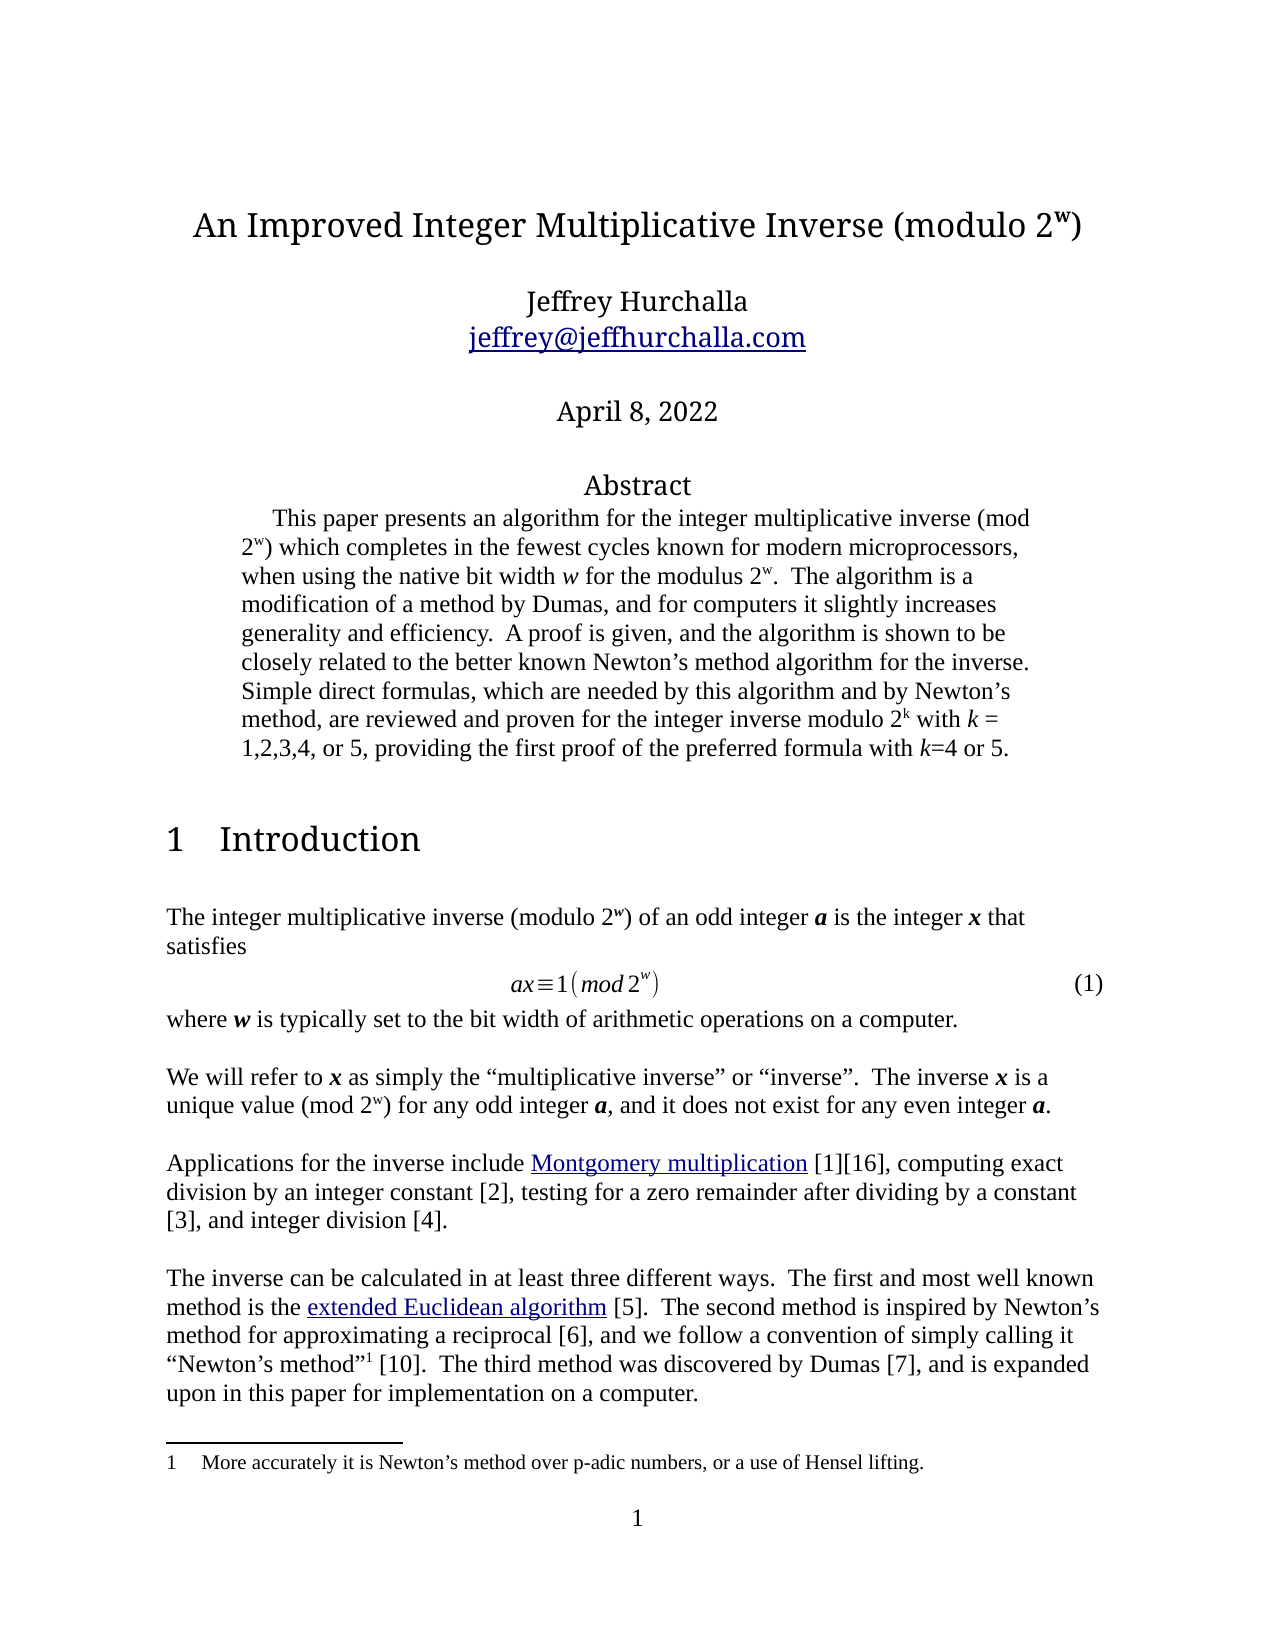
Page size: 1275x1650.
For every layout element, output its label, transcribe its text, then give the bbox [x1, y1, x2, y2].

text Abstract [166, 466, 1109, 503]
title An Improved Integer Multiplicative Inverse (modulo 2w) [166, 201, 1109, 247]
text More accurately it is Newton’s method over p-adic numbers, or a use of Hensel lifting. [166, 1449, 1109, 1474]
text April 8, 2022 [166, 393, 1109, 429]
text This paper presents an algorithm for the integer multiplicative inverse (mod 2w) which completes in the fewest cycles known for modern microprocessors, when using the native bit width w for the modulus 2w. The algorithm is a modification of a method by Dumas, and for computers it slightly increases generality and efficiency. A proof is given, and the algorithm is shown to be closely related to the better known Newton’s method algorithm for the inverse. Simple direct formulas, which are needed by this algorithm and by Newton’s method, are reviewed and proven for the integer inverse modulo 2k with k = 1,2,3,4, or 5, providing the first proof of the preferred formula with k=4 or 5. [241, 503, 1034, 762]
text The integer multiplicative inverse (modulo 2w) of an odd integer a is the integer x that satisfies [166, 902, 1109, 960]
text jeffrey@jeffhurchalla.com [166, 319, 1109, 356]
text The inverse can be calculated in at least three different ways. The first and most well known method is the extended Euclidean algorithm [5]. The second method is inspired by Newton’s method for approximating a reciprocal [6], and we follow a convention of simply calling it “Newton’s method” [10]. The third method was discovered by Dumas [7], and is expanded upon in this paper for implementation on a computer. [166, 1263, 1109, 1407]
table_header [166, 960, 1004, 1004]
text Applications for the inverse include Montgomery multiplication [1][16], computing exact division by an integer constant [2], testing for a zero remainder after dividing by a constant [3], and integer division [4]. [166, 1148, 1109, 1234]
subtitle 1 Introduction [166, 816, 1109, 861]
text We will refer to x as simply the “multiplicative inverse” or “inverse”. The inverse x is a unique value (mod 2w) for any odd integer a, and it does not exist for any even integer a. [166, 1062, 1109, 1119]
table_header (1) [1004, 960, 1109, 1004]
text Jeffrey Hurchalla [166, 282, 1109, 319]
text where w is typically set to the bit width of arithmetic operations on a computer. [166, 1004, 1109, 1033]
